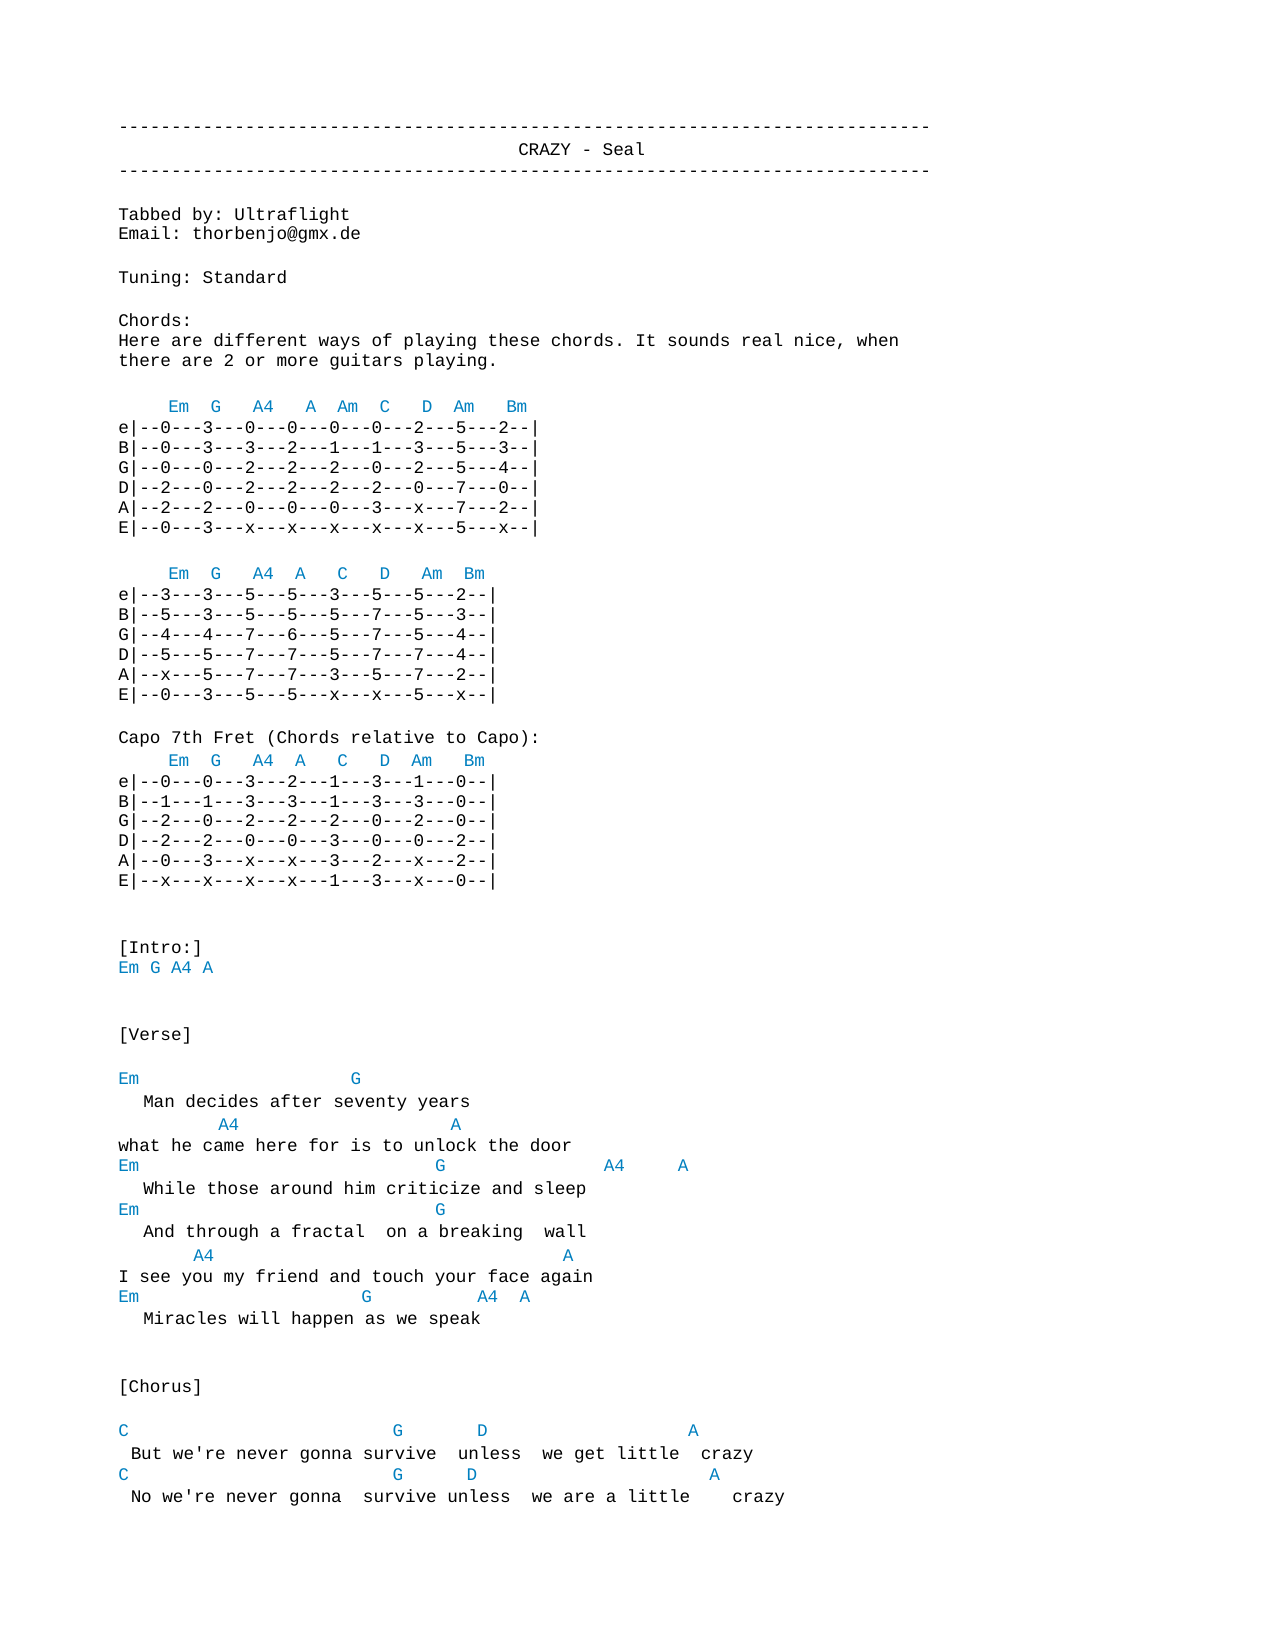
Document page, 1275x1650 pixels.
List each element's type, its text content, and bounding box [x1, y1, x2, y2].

text Chords: [118, 312, 1157, 332]
text Capo 7th Fret (Chords relative to Capo): [118, 729, 1157, 749]
text e|--3---3---5---5---3---5---5---2--| [118, 586, 1157, 606]
text G|--2---0---2---2---2---0---2---0--| [118, 812, 1157, 832]
text E|--0---3---x---x---x---x---x---5---x--| [118, 519, 1157, 538]
text D|--2---2---0---0---3---0---0---2--| [118, 832, 1157, 852]
text Email: thorbenjo@gmx.de [118, 225, 1157, 245]
text Em G [118, 1200, 1157, 1220]
text CRAZY - Seal [118, 138, 1157, 162]
text G|--0---0---2---2---2---0---2---5---4--| [118, 459, 1157, 479]
text While those around him criticize and sleep [118, 1177, 1157, 1200]
text A|--2---2---0---0---0---3---x---7---2--| [118, 499, 1157, 519]
text D|--5---5---7---7---5---7---7---4--| [118, 646, 1157, 665]
text Man decides after seventy years [118, 1089, 1157, 1113]
text No we're never gonna survive unless we are a little crazy [118, 1485, 1157, 1509]
text ----------------------------------------------------------------------------- [118, 162, 1157, 182]
text E|--x---x---x---x---1---3---x---0--| [118, 872, 1157, 892]
text B|--5---3---5---5---5---7---5---3--| [118, 606, 1157, 626]
text A|--x---5---7---7---3---5---7---2--| [118, 665, 1157, 685]
text Em G A4 A C D Am Bm [118, 562, 1157, 586]
text what he came here for is to unlock the door [118, 1137, 1157, 1157]
text E|--0---3---5---5---x---x---5---x--| [118, 685, 1157, 705]
text Miracles will happen as we speak [118, 1307, 1157, 1331]
text A4 A [118, 1244, 1157, 1267]
text e|--0---3---0---0---0---0---2---5---2--| [118, 419, 1157, 439]
text C G D A [118, 1422, 1157, 1442]
text there are 2 or more guitars playing. [118, 352, 1157, 372]
text Em G A4 A [118, 1157, 1157, 1177]
text B|--0---3---3---2---1---1---3---5---3--| [118, 439, 1157, 459]
text And through a fractal on a breaking wall [118, 1220, 1157, 1244]
text B|--1---1---3---3---1---3---3---0--| [118, 792, 1157, 812]
text But we're never gonna survive unless we get little crazy [118, 1442, 1157, 1465]
text Tabbed by: Ultraflight [118, 205, 1157, 225]
text D|--2---0---2---2---2---2---0---7---0--| [118, 479, 1157, 499]
text I see you my friend and touch your face again [118, 1267, 1157, 1287]
text C G D A [118, 1465, 1157, 1485]
text Em G A4 A Am C D Am Bm [118, 396, 1157, 419]
text Tuning: Standard [118, 269, 1157, 288]
text Here are different ways of playing these chords. It sounds real nice, when [118, 332, 1157, 352]
text A4 A [118, 1113, 1157, 1137]
text Em G A4 A C D Am Bm [118, 749, 1157, 772]
text [Intro:] [118, 939, 1157, 959]
text Em G A4 A [118, 1287, 1157, 1307]
text e|--0---0---3---2---1---3---1---0--| [118, 772, 1157, 792]
text [Chorus] [118, 1378, 1157, 1398]
text Em G A4 A [118, 959, 1157, 979]
text Em G [118, 1070, 1157, 1089]
text G|--4---4---7---6---5---7---5---4--| [118, 626, 1157, 646]
text ----------------------------------------------------------------------------- [118, 118, 1157, 138]
text A|--0---3---x---x---3---2---x---2--| [118, 852, 1157, 872]
text [Verse] [118, 1026, 1157, 1046]
